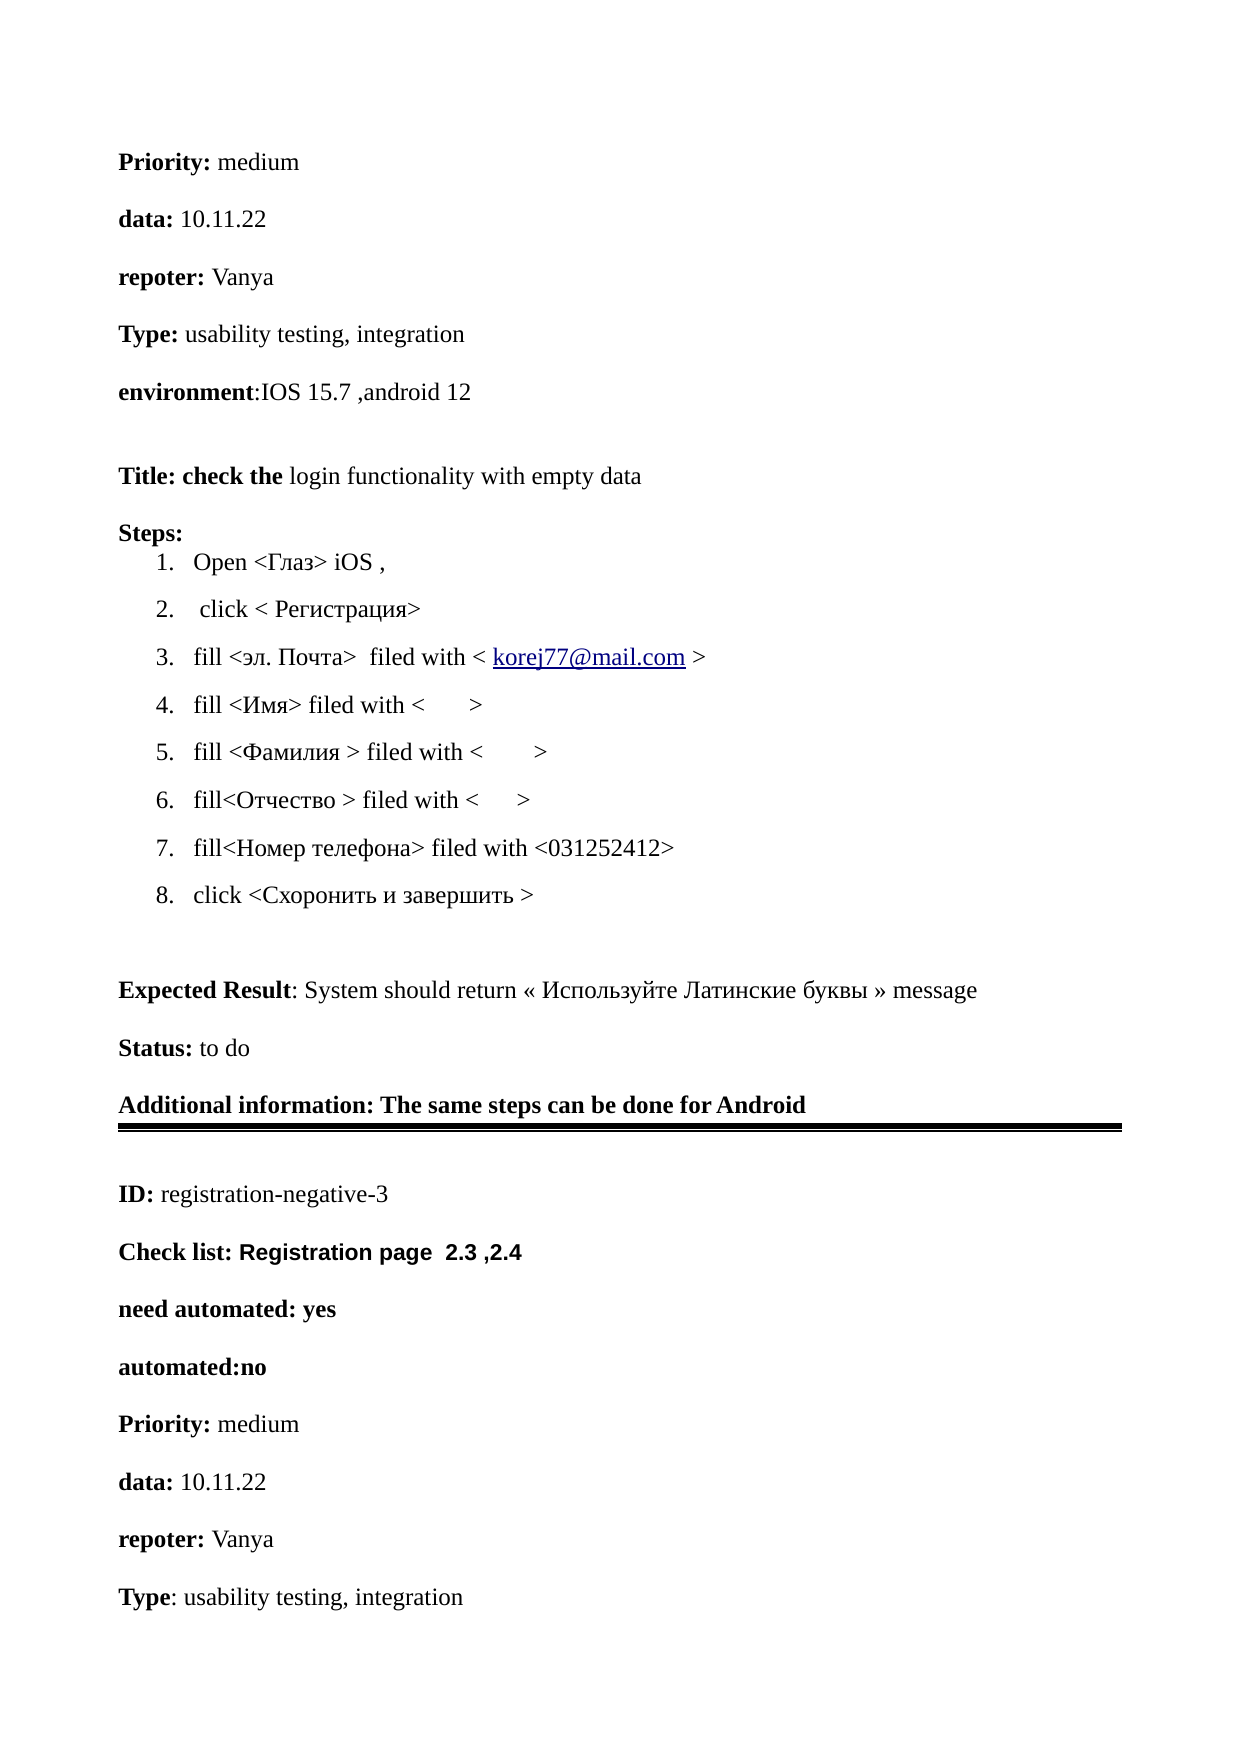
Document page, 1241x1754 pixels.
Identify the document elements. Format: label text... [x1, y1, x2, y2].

text Priority: medium [118, 147, 1122, 176]
list fill<Номер телефона> filed with <031252412> [156, 833, 1122, 861]
list fill <Имя> filed with < > [156, 690, 1122, 718]
text repoter: Vanya [118, 1524, 1122, 1553]
text Type: usability testing, integration [118, 1582, 1122, 1611]
list fill<Отчество > filed with < > [156, 785, 1122, 814]
text Check list: Registration page 2.3 ,2.4 [118, 1237, 1122, 1266]
text Type: usability testing, integration [118, 319, 1122, 348]
list fill <эл. Почта> filed with < korej77@mail.com > [156, 642, 1122, 671]
text repoter: Vanya [118, 262, 1122, 291]
text automated:no [118, 1352, 1122, 1381]
list click < Регистрация> [156, 594, 1122, 623]
list Open <Глаз> iOS , [156, 547, 1122, 576]
text data: 10.11.22 [118, 1467, 1122, 1496]
text Title: check the login functionality with empty data [118, 461, 1122, 489]
text data: 10.11.22 [118, 204, 1122, 233]
list click <Схоронить и завершить > [156, 880, 1122, 909]
text ID: registration-negative-3 [118, 1179, 1122, 1208]
text Expected Result: System should return « Используйте Латинские буквы » message [118, 975, 1122, 1004]
text Priority: medium [118, 1409, 1122, 1438]
text Steps: [118, 518, 1122, 547]
text Additional information: The same steps can be done for Android [118, 1090, 1122, 1123]
text need automated: yes [118, 1294, 1122, 1323]
text Status: to do [118, 1033, 1122, 1062]
list fill <Фамилия > filed with < > [156, 737, 1122, 766]
text environment:IOS 15.7 ,android 12 [118, 377, 1122, 406]
